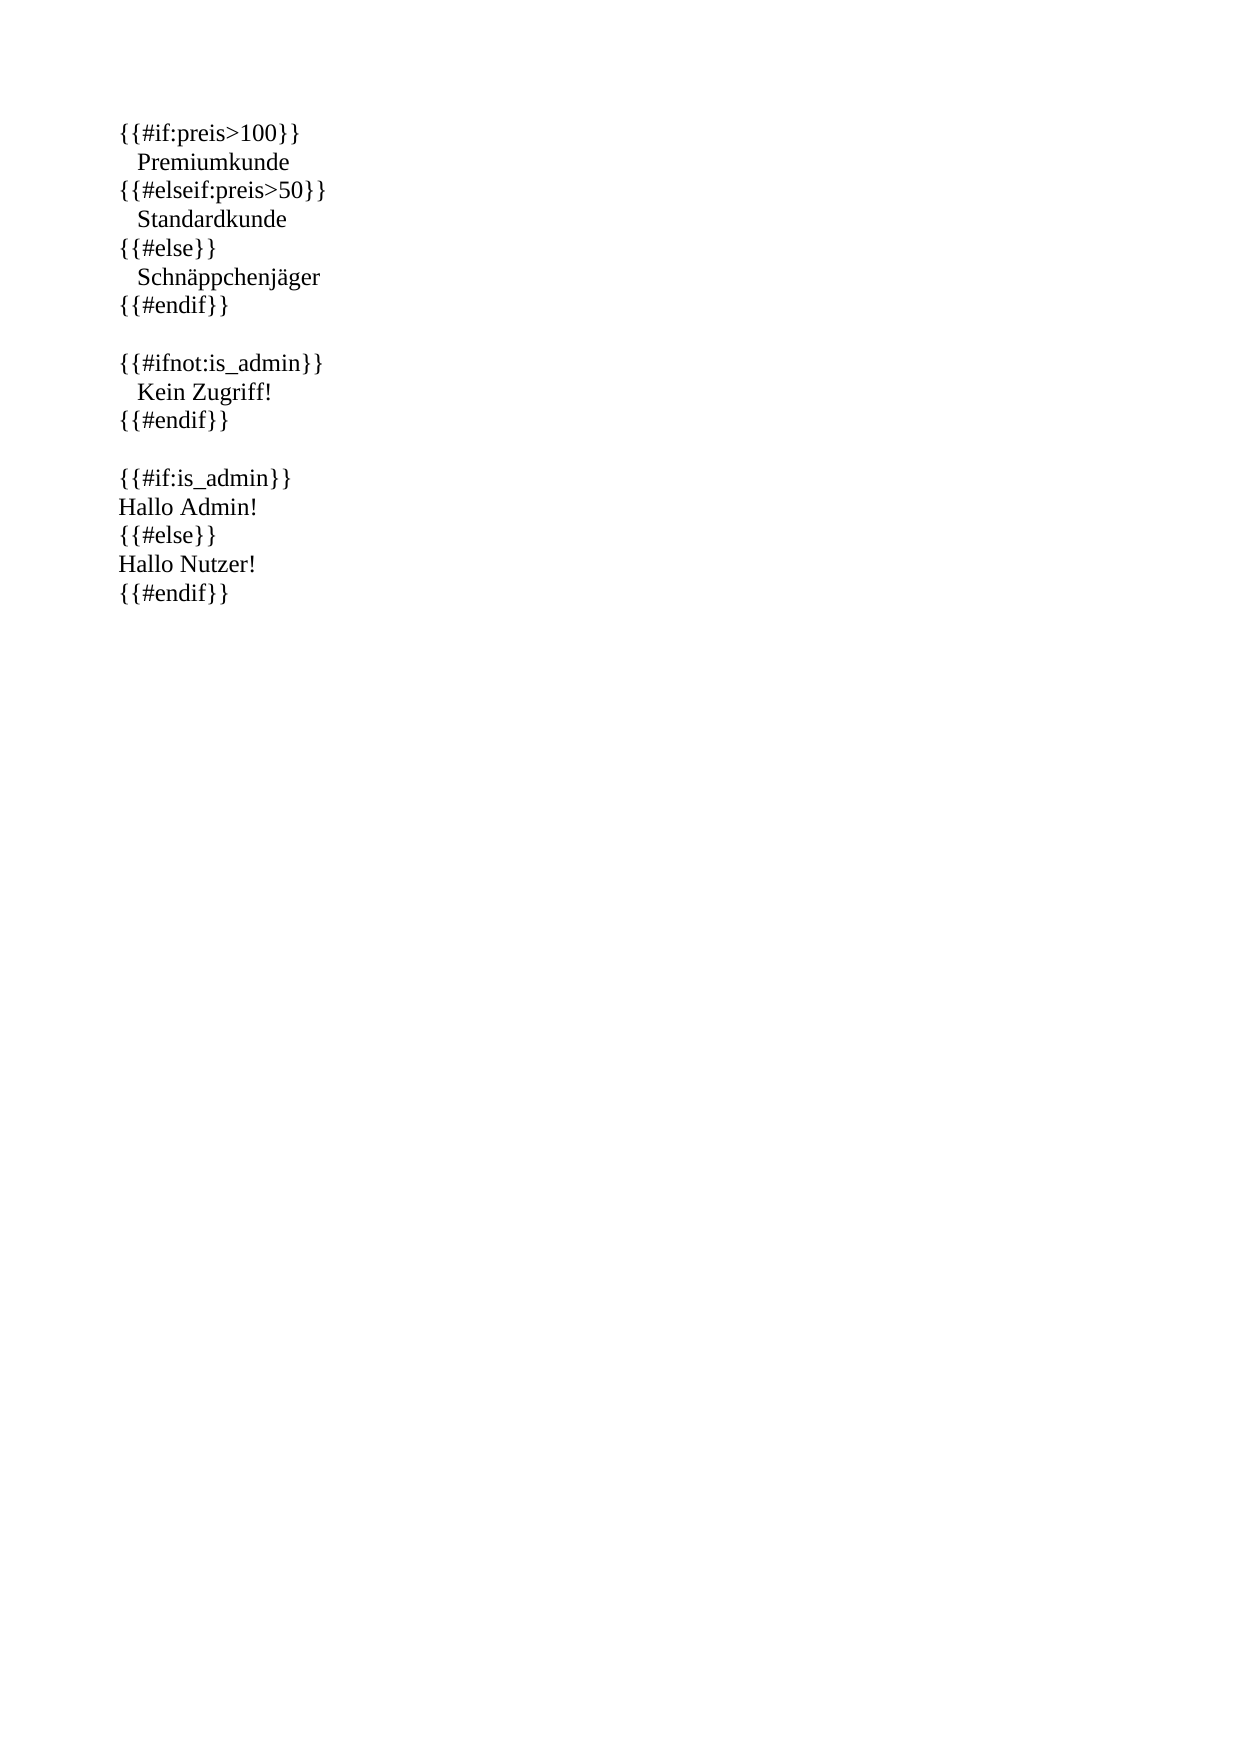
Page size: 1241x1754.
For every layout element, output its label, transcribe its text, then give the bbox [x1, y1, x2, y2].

text Standardkunde [118, 204, 1122, 233]
text {{#if:is_admin}} [118, 463, 1122, 492]
text {{#else}} [118, 521, 1122, 549]
text {{#endif}} [118, 291, 1122, 319]
text {{#if:preis>100}} [118, 118, 1122, 147]
text {{#endif}} [118, 578, 1122, 607]
text Kein Zugriff! [118, 377, 1122, 406]
text {{#endif}} [118, 406, 1122, 434]
text Hallo Nutzer! [118, 549, 1122, 578]
text Hallo Admin! [118, 492, 1122, 521]
text Schnäppchenjäger [118, 262, 1122, 291]
text {{#ifnot:is_admin}} [118, 348, 1122, 377]
text {{#elseif:preis>50}} [118, 176, 1122, 204]
text Premiumkunde [118, 147, 1122, 176]
text {{#else}} [118, 233, 1122, 262]
